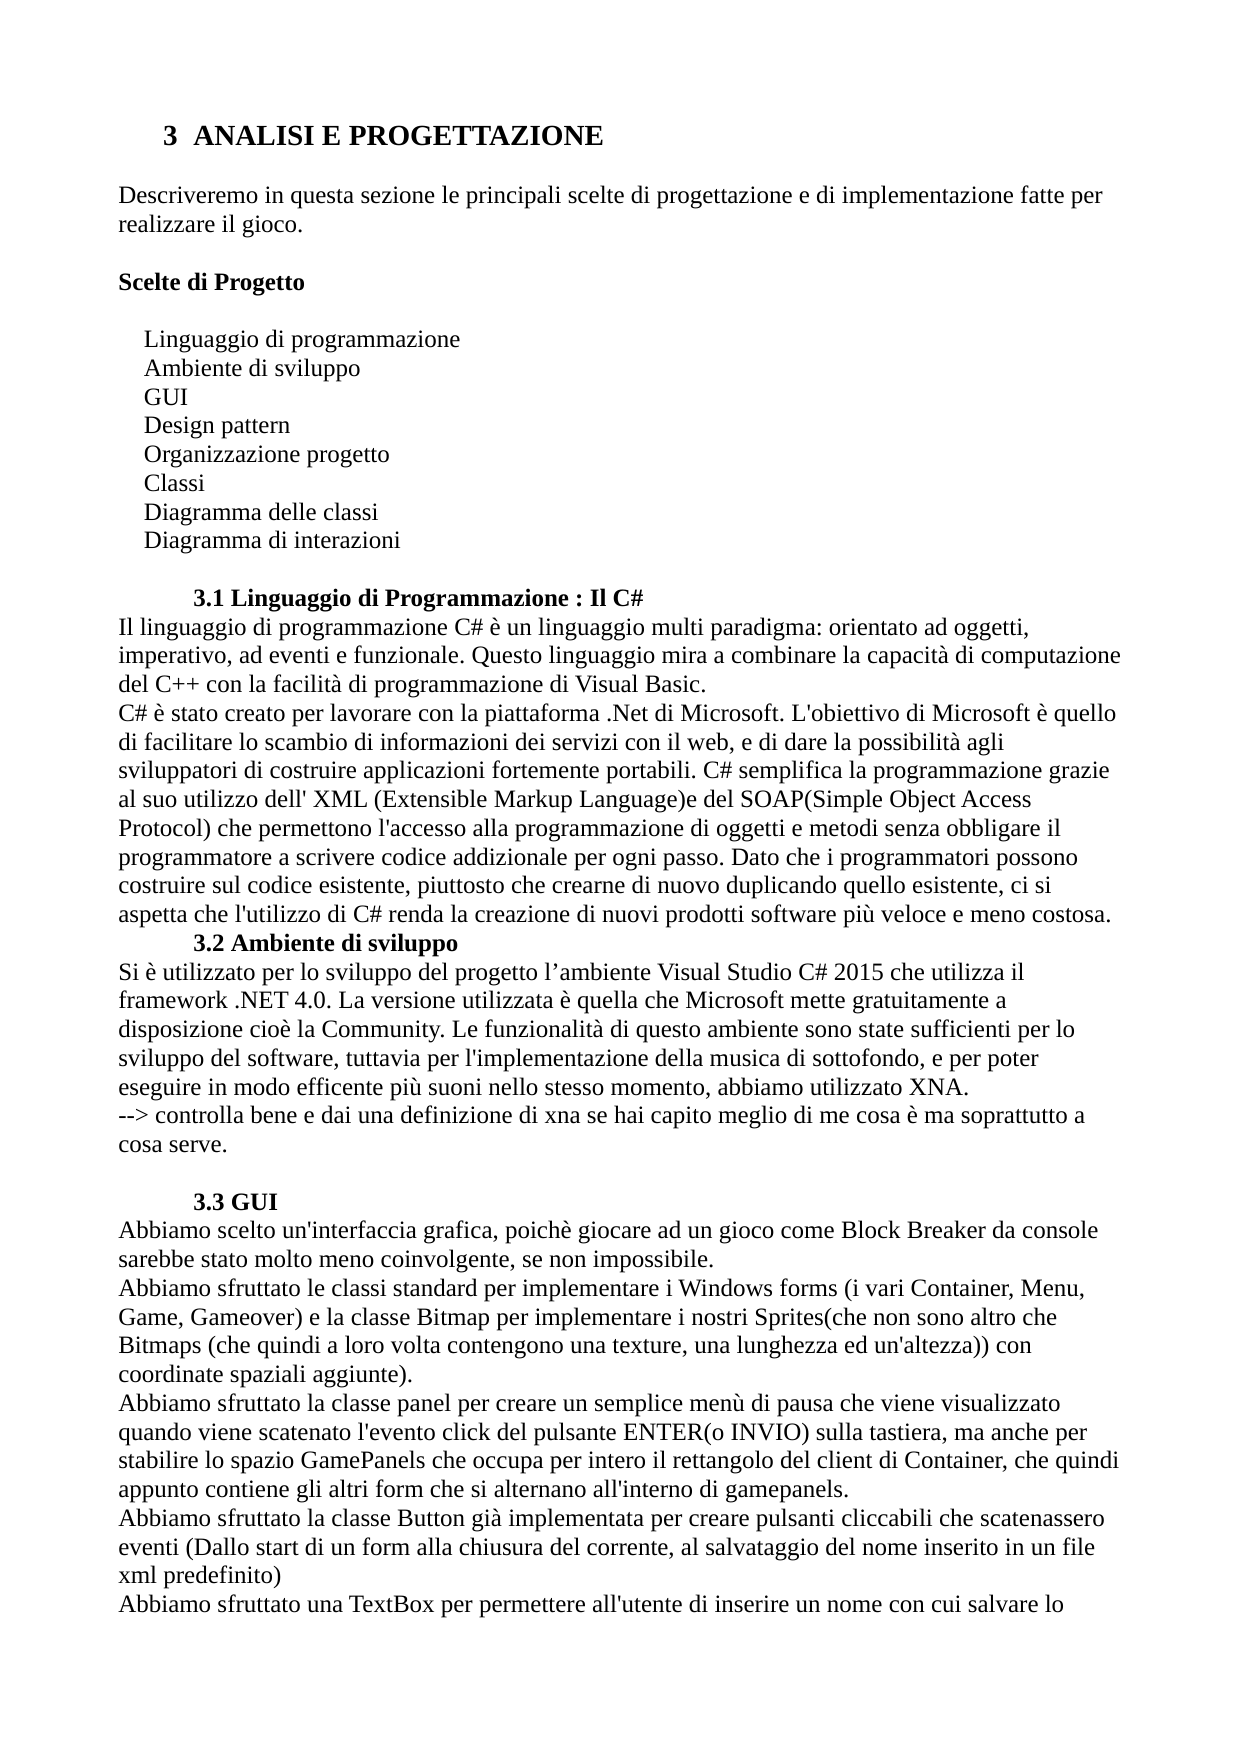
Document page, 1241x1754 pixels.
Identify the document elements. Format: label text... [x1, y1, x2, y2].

text Abbiamo sfruttato le classi standard per implementare i Windows forms (i vari Container, Menu, Game, Gameover) e la classe Bitmap per implementare i nostri Sprites(che non sono altro che Bitmaps (che quindi a loro volta contengono una texture, una lunghezza ed un'altezza)) con coordinate spaziali aggiunte). [118, 1273, 1122, 1388]
text  Linguaggio di programmazione [118, 324, 1122, 353]
text Abbiamo sfruttato la classe panel per creare un semplice menù di pausa che viene visualizzato quando viene scatenato l'evento click del pulsante ENTER(o INVIO) sulla tastiera, ma anche per stabilire lo spazio GamePanels che occupa per intero il rettangolo del client di Container, che quindi appunto contiene gli altri form che si alternano all'interno di gamepanels. [118, 1388, 1122, 1503]
list ANALISI E PROGETTAZIONE [156, 118, 1122, 152]
text Abbiamo scelto un'interfaccia grafica, poichè giocare ad un gioco come Block Breaker da console sarebbe stato molto meno coinvolgente, se non impossibile. [118, 1215, 1122, 1273]
text Abbiamo sfruttato la classe Button già implementata per creare pulsanti cliccabili che scatenassero eventi (Dallo start di un form alla chiusura del corrente, al salvataggio del nome inserito in un file xml predefinito) [118, 1503, 1122, 1589]
text  Diagramma di interazioni [118, 525, 1122, 554]
text Il linguaggio di programmazione C# è un linguaggio multi paradigma: orientato ad oggetti, imperativo, ad eventi e funzionale. Questo linguaggio mira a combinare la capacità di computazione del C++ con la facilità di programmazione di Visual Basic. [118, 612, 1122, 698]
list Ambiente di sviluppo [193, 928, 1122, 957]
text Si è utilizzato per lo sviluppo del progetto l’ambiente Visual Studio C# 2015 che utilizza il framework .NET 4.0. La versione utilizzata è quella che Microsoft mette gratuitamente a disposizione cioè la Community. Le funzionalità di questo ambiente sono state sufficienti per lo sviluppo del software, tuttavia per l'implementazione della musica di sottofondo, e per poter eseguire in modo efficente più suoni nello stesso momento, abbiamo utilizzato XNA. --> controlla bene e dai una definizione di xna se hai capito meglio di me cosa è ma soprattutto a cosa serve. [118, 957, 1122, 1158]
text  Organizzazione progetto [118, 439, 1122, 468]
text  Classi [118, 468, 1122, 497]
text Scelte di Progetto [118, 267, 1122, 295]
text  GUI [118, 382, 1122, 410]
text  Design pattern [118, 410, 1122, 439]
text Descriveremo in questa sezione le principali scelte di progettazione e di implementazione fatte per realizzare il gioco. [118, 180, 1122, 238]
text Abbiamo sfruttato una TextBox per permettere all'utente di inserire un nome con cui salvare lo [118, 1589, 1122, 1618]
text  Diagramma delle classi [118, 497, 1122, 525]
list Linguaggio di Programmazione : Il C# [193, 583, 1122, 612]
text  Ambiente di sviluppo [118, 353, 1122, 382]
list GUI [193, 1187, 1122, 1215]
text C# è stato creato per lavorare con la piattaforma .Net di Microsoft. L'obiettivo di Microsoft è quello di facilitare lo scambio di informazioni dei servizi con il web, e di dare la possibilità agli sviluppatori di costruire applicazioni fortemente portabili. C# semplifica la programmazione grazie al suo utilizzo dell' XML (Extensible Markup Language)e del SOAP(Simple Object Access Protocol) che permettono l'accesso alla programmazione di oggetti e metodi senza obbligare il programmatore a scrivere codice addizionale per ogni passo. Dato che i programmatori possono costruire sul codice esistente, piuttosto che crearne di nuovo duplicando quello esistente, ci si aspetta che l'utilizzo di C# renda la creazione di nuovi prodotti software più veloce e meno costosa. [118, 698, 1122, 928]
